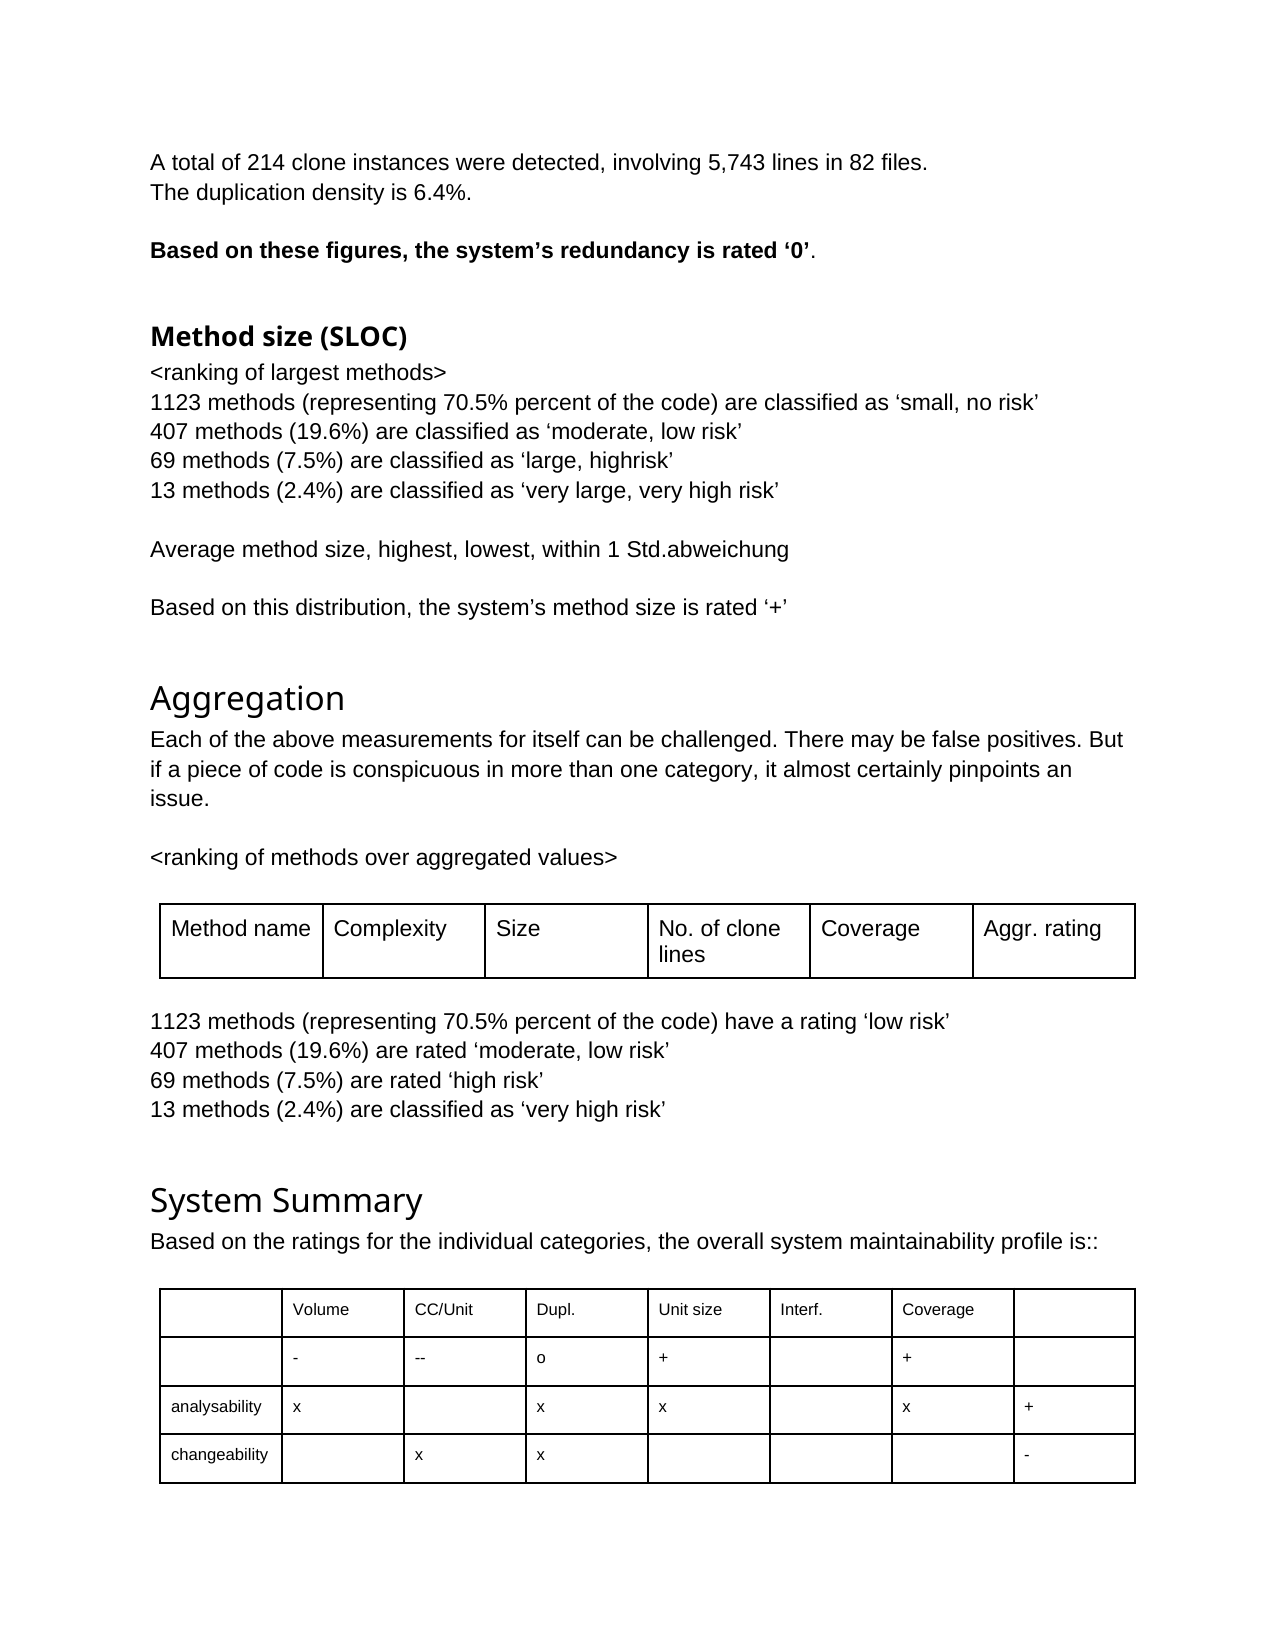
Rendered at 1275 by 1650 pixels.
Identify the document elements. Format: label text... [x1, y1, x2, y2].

text The duplication density is 6.4%. [150, 179, 1125, 205]
subtitle Method size (SLOC) [150, 318, 1125, 354]
table_cell [771, 1435, 891, 1482]
table_header Dupl. [527, 1290, 647, 1336]
table_cell x [649, 1387, 769, 1433]
table_cell [161, 1338, 281, 1384]
subtitle Aggregation [150, 675, 1125, 720]
table_header CC/Unit [405, 1290, 525, 1336]
text 1123 methods (representing 70.5% percent of the code) are classified as ‘small, no risk’ [150, 389, 1125, 415]
table_cell [893, 1435, 1013, 1482]
table_cell [649, 1435, 769, 1482]
table_cell x [283, 1387, 403, 1433]
table_cell analysability [161, 1387, 281, 1433]
text 13 methods (2.4%) are classified as ‘very high risk’ [150, 1097, 1125, 1122]
table_header [1015, 1290, 1134, 1336]
text <ranking of methods over aggregated values> [150, 844, 1125, 870]
table_cell x [405, 1435, 525, 1482]
text Based on the ratings for the individual categories, the overall system maintainability profile is:: [150, 1229, 1125, 1254]
table_header Method name [161, 905, 322, 977]
text 407 methods (19.6%) are classified as ‘moderate, low risk’ [150, 419, 1125, 444]
subtitle System Summary [150, 1176, 1125, 1222]
table_cell - [1015, 1435, 1134, 1482]
text 69 methods (7.5%) are classified as ‘large, highrisk’ [150, 448, 1125, 474]
table_cell + [1015, 1387, 1134, 1433]
table_header No. of clone lines [649, 905, 809, 977]
table_cell [771, 1338, 891, 1384]
text 69 methods (7.5%) are rated ‘high risk’ [150, 1067, 1125, 1093]
table_cell + [893, 1338, 1013, 1384]
table_cell - [283, 1338, 403, 1384]
text Based on this distribution, the system’s method size is rated ‘+’ [150, 595, 1125, 621]
table_cell changeability [161, 1435, 281, 1482]
table_cell [1015, 1338, 1134, 1384]
table_cell [771, 1387, 891, 1433]
table_header Aggr. rating [974, 905, 1134, 977]
table_cell [283, 1435, 403, 1482]
table_header Coverage [811, 905, 972, 977]
text Average method size, highest, lowest, within 1 Std.abweichung [150, 536, 1125, 562]
table_header Coverage [893, 1290, 1013, 1336]
text Each of the above measurements for itself can be challenged. There may be false positives. But if a piece of code is conspicuous in more than one category, it almost certainly pinpoints an issue. [150, 727, 1125, 811]
table_header Volume [283, 1290, 403, 1336]
table_header Interf. [771, 1290, 891, 1336]
table_cell x [893, 1387, 1013, 1433]
table_cell x [527, 1387, 647, 1433]
text 13 methods (2.4%) are classified as ‘very large, very high risk’ [150, 478, 1125, 503]
table_cell [405, 1387, 525, 1433]
table_header Unit size [649, 1290, 769, 1336]
text 407 methods (19.6%) are rated ‘moderate, low risk’ [150, 1038, 1125, 1064]
table_cell -- [405, 1338, 525, 1384]
text Based on these figures, the system’s redundancy is rated ‘0’. [150, 238, 1125, 264]
text A total of 214 clone instances were detected, involving 5,743 lines in 82 files. [150, 150, 1125, 176]
table_cell o [527, 1338, 647, 1384]
table_cell + [649, 1338, 769, 1384]
text <ranking of largest methods> [150, 360, 1125, 386]
table_header Size [486, 905, 647, 977]
table_cell x [527, 1435, 647, 1482]
table_header Complexity [324, 905, 484, 977]
table_header [161, 1290, 281, 1336]
text 1123 methods (representing 70.5% percent of the code) have a rating ‘low risk’ [150, 1009, 1125, 1034]
